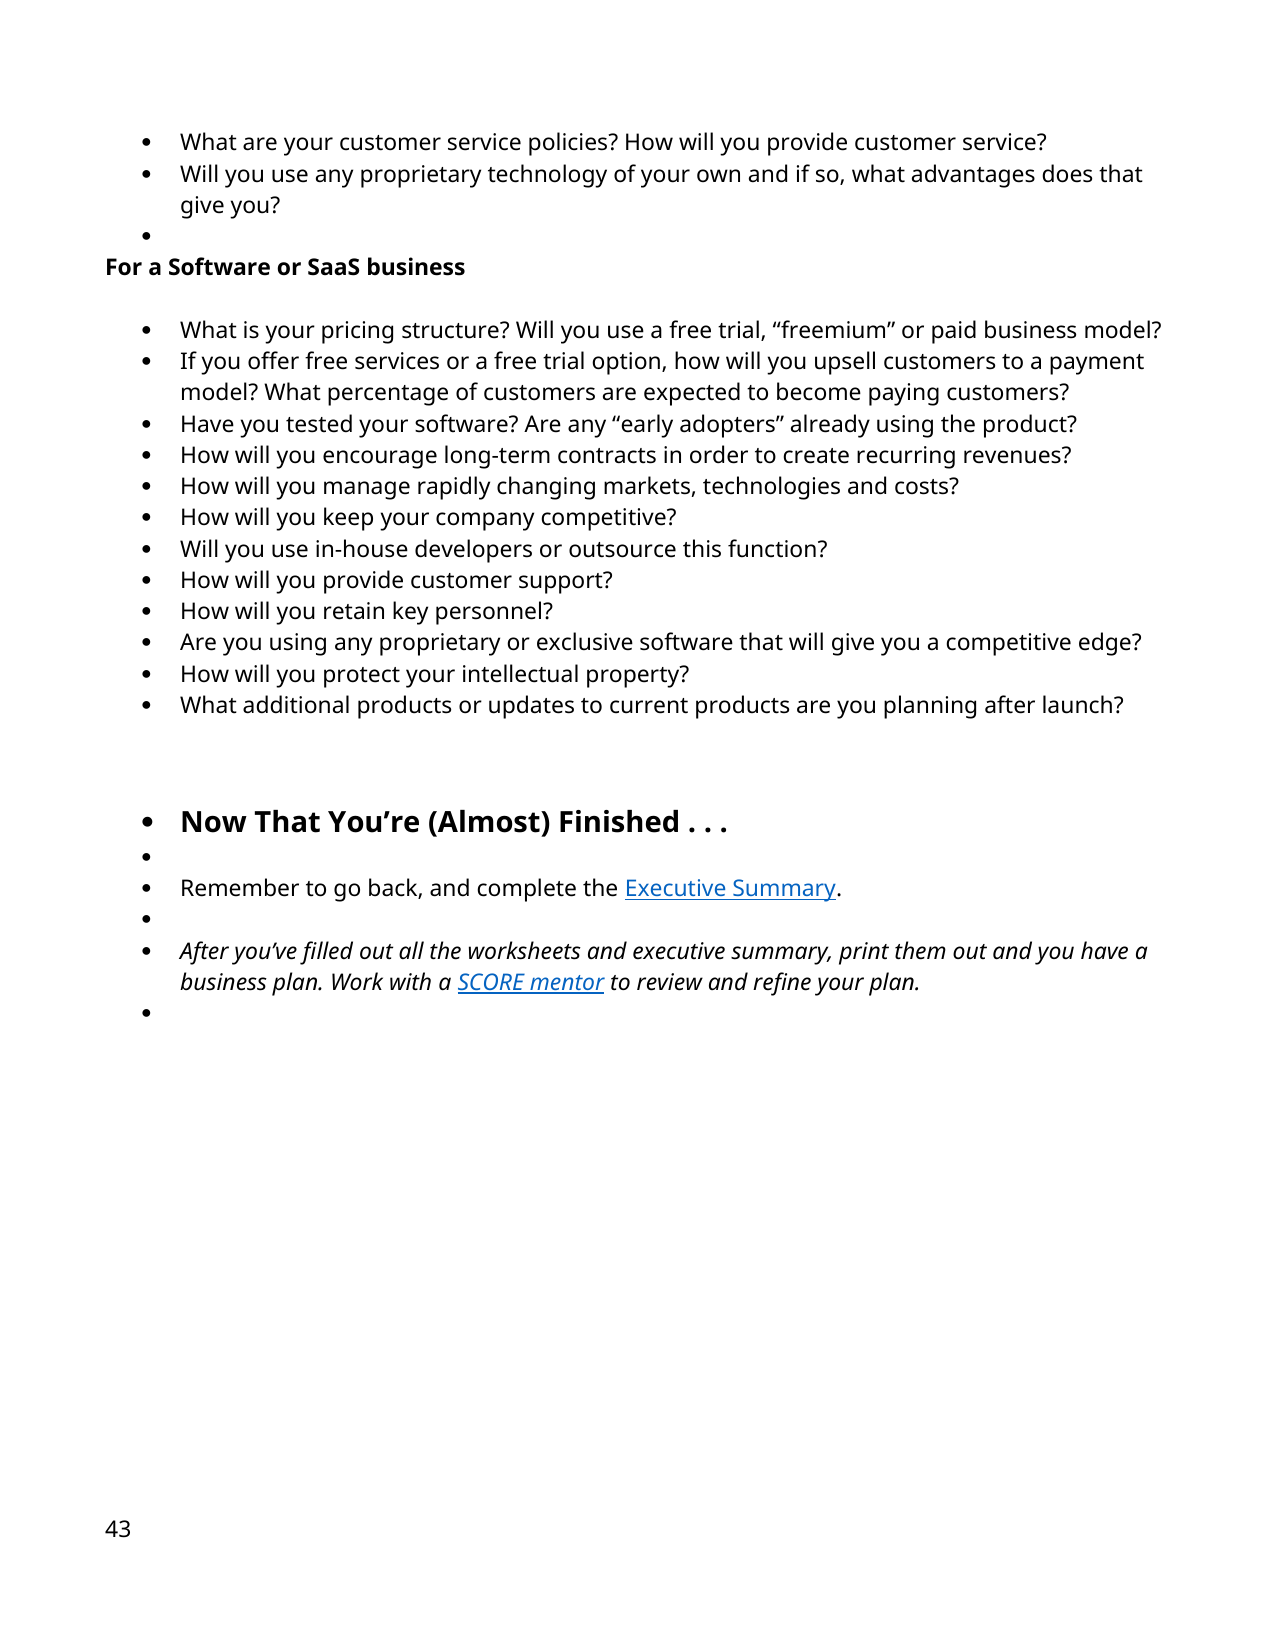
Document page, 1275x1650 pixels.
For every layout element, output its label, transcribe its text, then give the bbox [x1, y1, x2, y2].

list What are your customer service policies? How will you provide customer service? [142, 126, 1170, 157]
list What additional products or updates to current products are you planning after launch? [142, 689, 1170, 720]
list How will you retain key personnel? [142, 595, 1170, 626]
list Are you using any proprietary or exclusive software that will give you a competitive edge? [142, 626, 1170, 657]
list Will you use in-house developers or outsource this function? [142, 532, 1170, 564]
list After you’ve filled out all the worksheets and executive summary, print them out and you have a business plan. Work with a SCORE mentor to review and refine your plan. [142, 935, 1170, 997]
list If you offer free services or a free trial option, how will you upsell customers to a payment model? What percentage of customers are expected to become paying customers? [142, 345, 1170, 407]
list How will you provide customer support? [142, 564, 1170, 595]
list How will you manage rapidly changing markets, technologies and costs? [142, 470, 1170, 501]
list Will you use any proprietary technology of your own and if so, what advantages does that give you? [142, 157, 1170, 220]
subtitle Now That You’re (Almost) Finished . . . [142, 801, 1170, 841]
list What is your pricing structure? Will you use a free trial, “freemium” or paid business model? [142, 314, 1170, 345]
list For a Software or SaaS business [105, 251, 1170, 282]
list How will you keep your company competitive? [142, 501, 1170, 532]
list How will you encourage long-term contracts in order to create recurring revenues? [142, 439, 1170, 470]
list Remember to go back, and complete the Executive Summary. [142, 872, 1170, 903]
list How will you protect your intellectual property? [142, 657, 1170, 689]
list Have you tested your software? Are any “early adopters” already using the product? [142, 407, 1170, 439]
